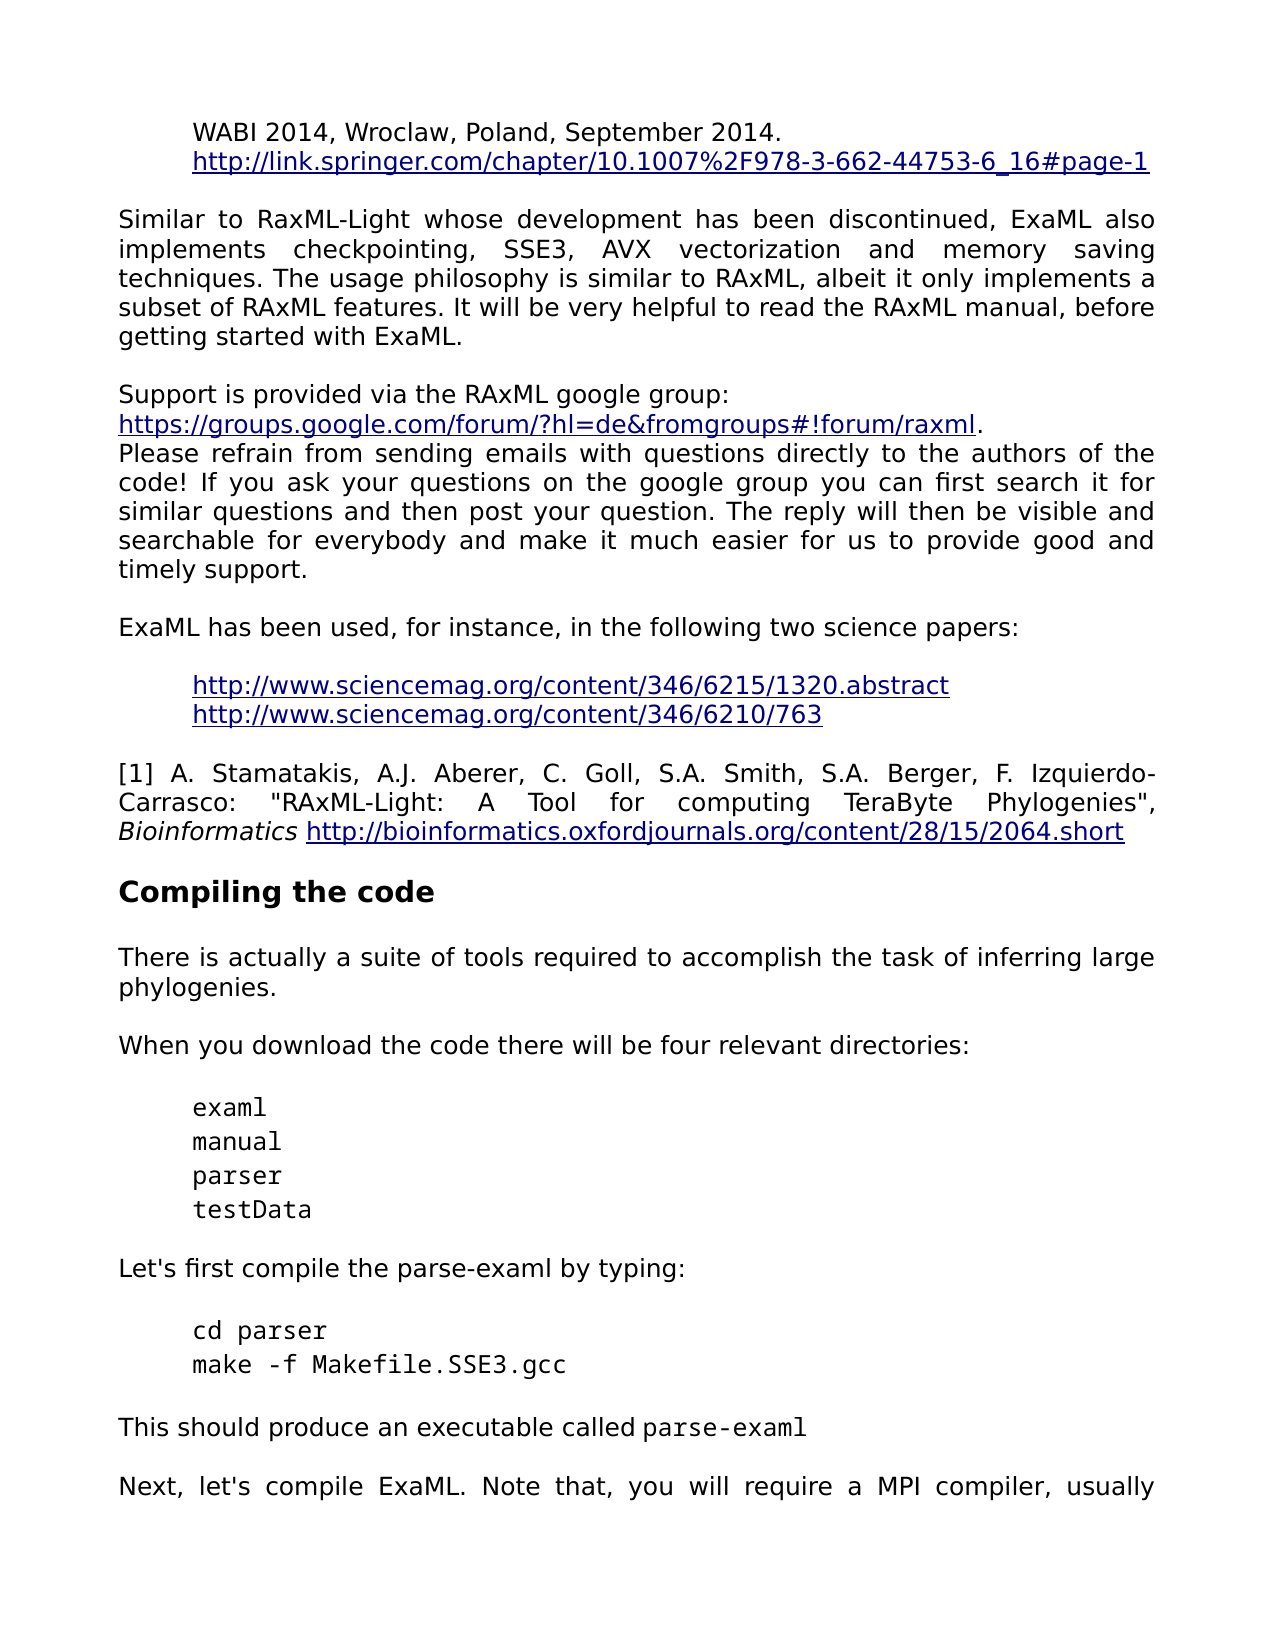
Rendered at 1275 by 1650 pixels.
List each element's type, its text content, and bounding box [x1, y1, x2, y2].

text ExaML has been used, for instance, in the following two science papers: [118, 613, 1157, 643]
text examl [192, 1089, 1157, 1123]
text http://www.sciencemag.org/content/346/6210/763 [192, 701, 1157, 730]
text Support is provided via the RAxML google group: [118, 381, 1157, 410]
text There is actually a suite of tools required to accomplish the task of inferring large phylogenies. [118, 943, 1157, 1002]
text Similar to RaxML-Light whose development has been discontinued, ExaML also implements checkpointing, SSE3, AVX vectorization and memory saving techniques. The usage philosophy is similar to RAxML, albeit it only implements a subset of RAxML features. It will be very helpful to read the RAxML manual, before getting started with ExaML. [118, 206, 1157, 351]
text testData [192, 1192, 1157, 1226]
text cd parser [192, 1312, 1157, 1346]
text http://www.sciencemag.org/content/346/6215/1320.abstract [192, 671, 1157, 701]
text http://link.springer.com/chapter/10.1007%2F978-3-662-44753-6_16#page-1 [192, 147, 1157, 176]
text Next, let's compile ExaML. Note that, you will require a MPI compiler, usually [118, 1472, 1157, 1501]
text https://groups.google.com/forum/?hl=de&fromgroups#!forum/raxml. [118, 410, 1157, 439]
text manual [192, 1123, 1157, 1157]
text WABI 2014, Wroclaw, Poland, September 2014. [192, 118, 1157, 147]
text Let's first compile the parse-examl by typing: [118, 1254, 1157, 1283]
text make -f Makefile.SSE3.gcc [192, 1346, 1157, 1380]
text Please refrain from sending emails with questions directly to the authors of the code! If you ask your questions on the google group you can first search it for similar questions and then post your question. The reply will then be visible and searchable for everybody and make it much easier for us to provide good and timely support. [118, 439, 1157, 585]
text parser [192, 1157, 1157, 1192]
text This should produce an executable called parse-examl [118, 1409, 1157, 1443]
text When you download the code there will be four relevant directories: [118, 1031, 1157, 1060]
text Compiling the code [118, 876, 1157, 909]
text [1] A. Stamatakis, A.J. Aberer, C. Goll, S.A. Smith, S.A. Berger, F. Izquierdo-Carrasco: "RAxML-Light: A Tool for computing TeraByte Phylogenies", Bioinformatics http://bioinformatics.oxfordjournals.org/content/28/15/2064.short [118, 759, 1157, 846]
